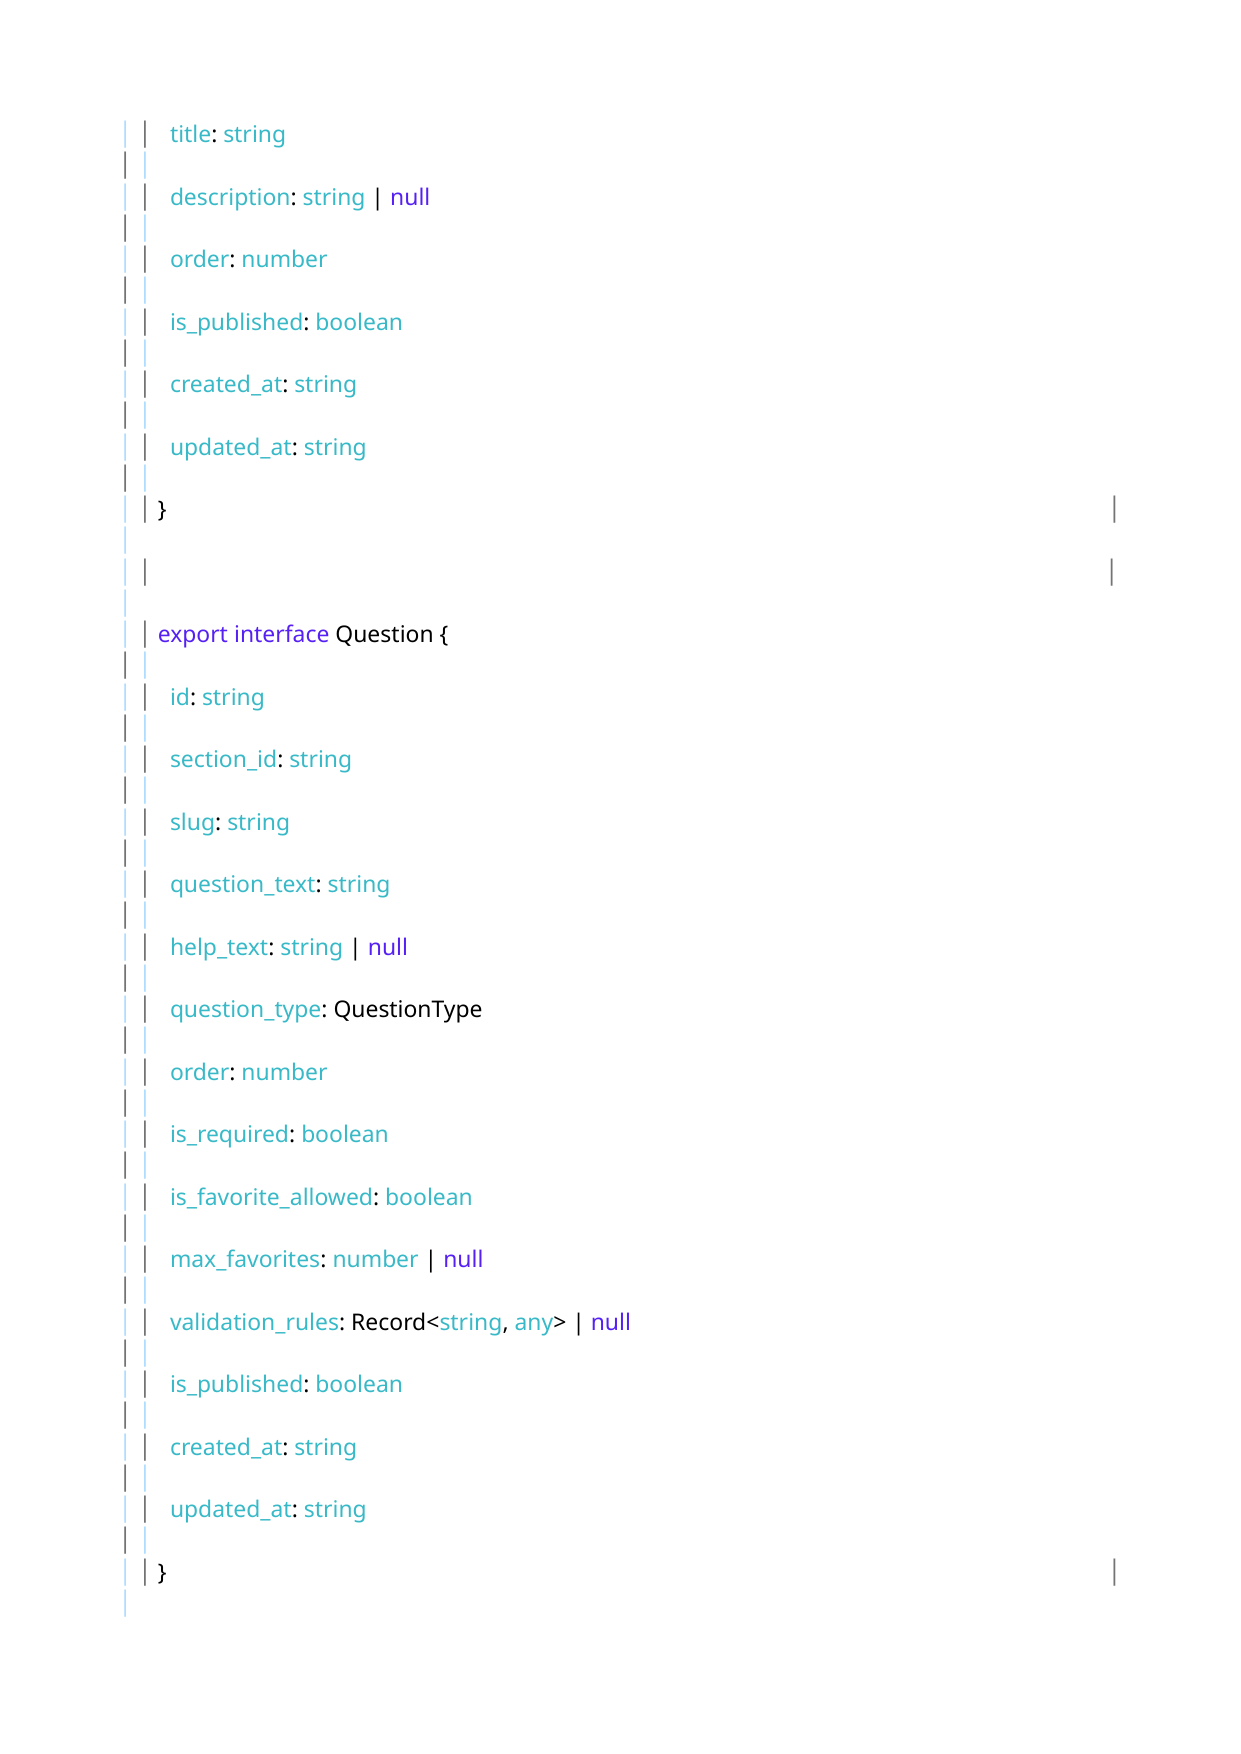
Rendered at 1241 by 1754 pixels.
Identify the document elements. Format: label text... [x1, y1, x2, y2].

text │ │ help_text: string | null │ │ [118, 931, 1122, 993]
text │ │ max_favorites: number | null │ │ [118, 1243, 1122, 1306]
text │ │ } │ │ [118, 1556, 1122, 1618]
text │ │ question_type: QuestionType │ │ [118, 993, 1122, 1056]
text │ │ updated_at: string │ │ [118, 431, 1122, 493]
text │ │ is_published: boolean │ │ [118, 1368, 1122, 1431]
text │ │ order: number │ │ [118, 1056, 1122, 1118]
text │ │ is_favorite_allowed: boolean │ │ [118, 1181, 1122, 1243]
text │ │ title: string │ │ [118, 118, 1122, 181]
text │ │ } │ │ [118, 493, 1122, 556]
text │ │ created_at: string │ │ [118, 1431, 1122, 1493]
text │ │ description: string | null │ │ [118, 181, 1122, 243]
text │ │ export interface Question { │ │ [118, 618, 1122, 681]
text │ │ │ │ [118, 556, 1122, 618]
text │ │ section_id: string │ │ [118, 743, 1122, 806]
text │ │ is_published: boolean │ │ [118, 306, 1122, 368]
text │ │ slug: string │ │ [118, 806, 1122, 868]
text │ │ id: string │ │ [118, 681, 1122, 743]
text │ │ created_at: string │ │ [118, 368, 1122, 431]
text │ │ order: number │ │ [118, 243, 1122, 306]
text │ │ is_required: boolean │ │ [118, 1118, 1122, 1181]
text │ │ validation_rules: Record<string, any> | null │ │ [118, 1306, 1122, 1368]
text │ │ updated_at: string │ │ [118, 1493, 1122, 1556]
text │ │ question_text: string │ │ [118, 868, 1122, 931]
